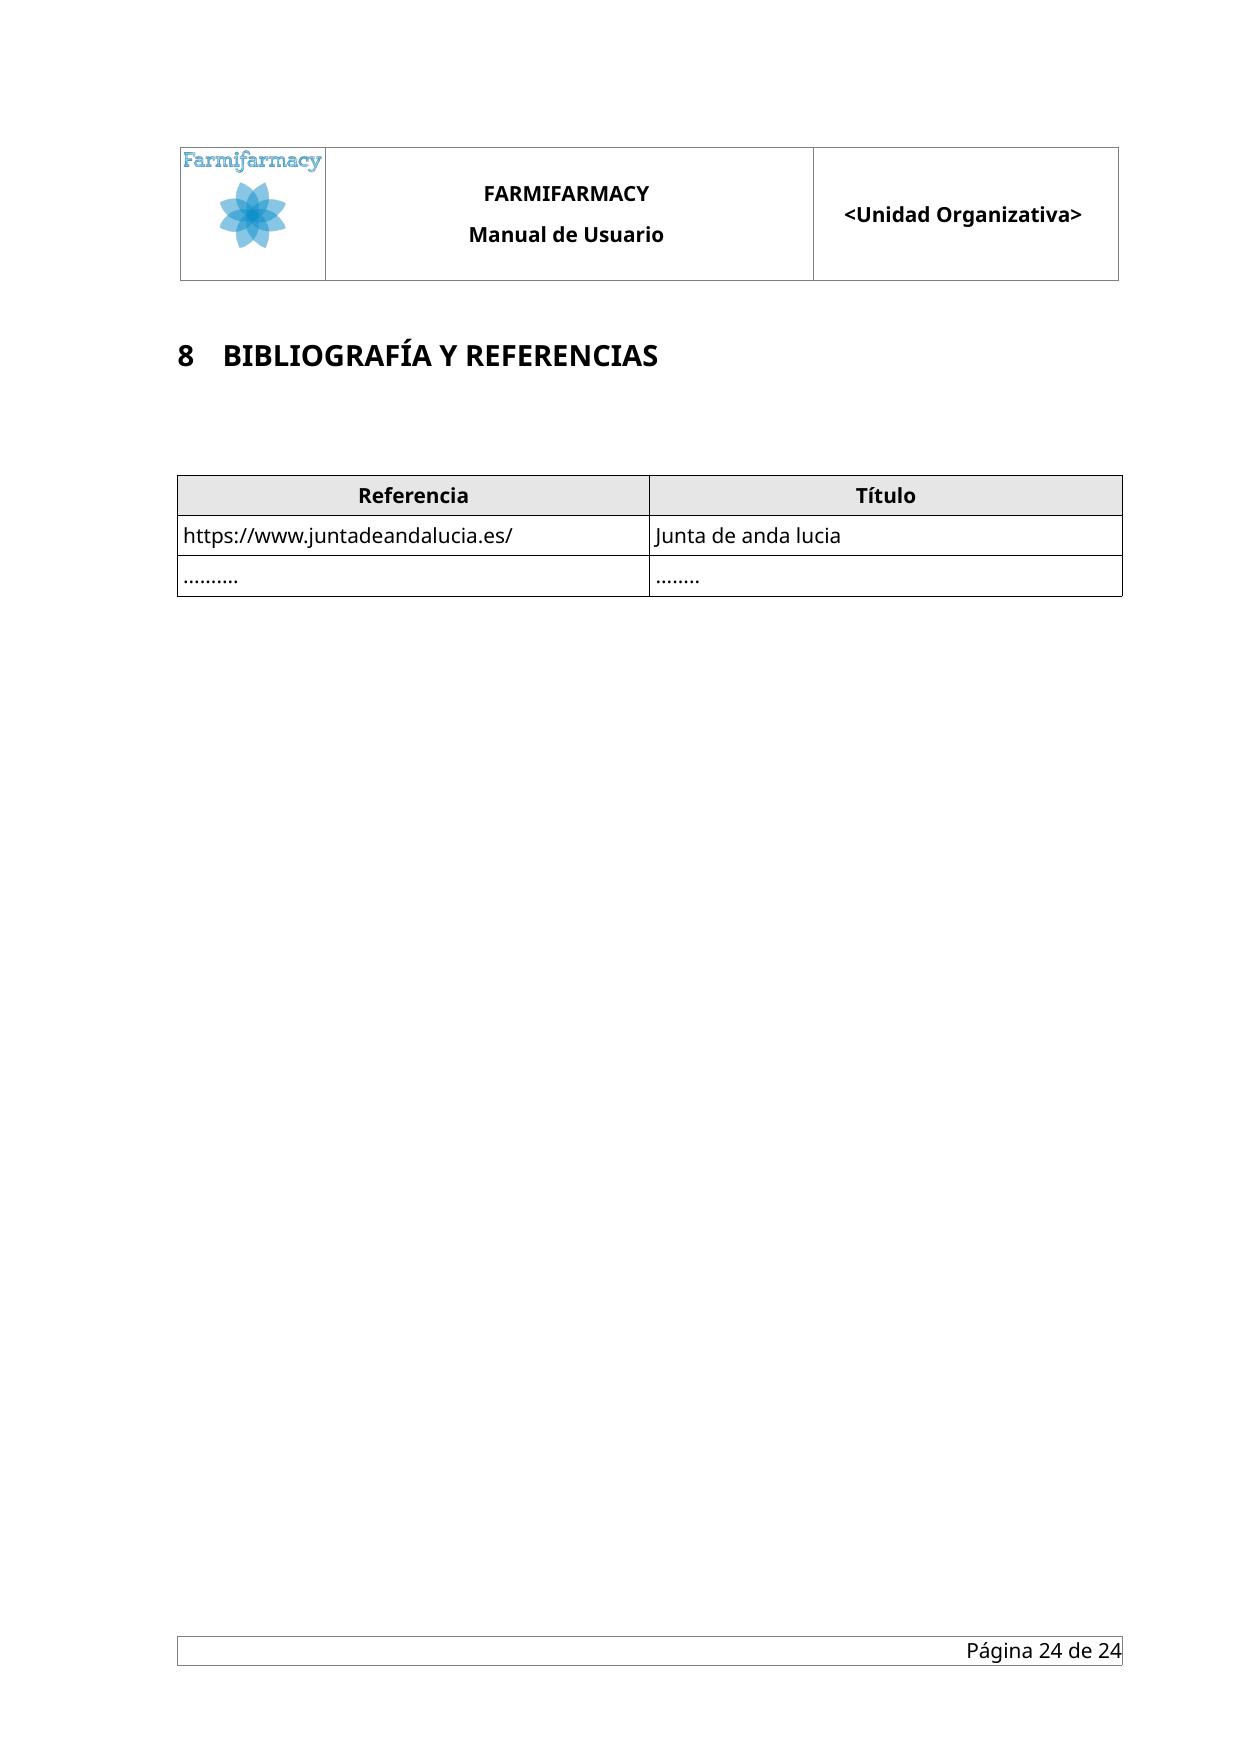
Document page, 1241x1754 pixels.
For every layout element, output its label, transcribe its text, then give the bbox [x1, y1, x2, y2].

table_cell .......... [178, 556, 649, 596]
table_header Título [650, 476, 1122, 515]
table_header Referencia [178, 476, 649, 515]
table_cell ........ [650, 556, 1122, 596]
subtitle BIBLIOGRAFÍA Y REFERENCIAS [177, 335, 1122, 374]
table_cell https://www.juntadeandalucia.es/ [178, 516, 649, 555]
table_cell Junta de anda lucia [650, 516, 1122, 555]
